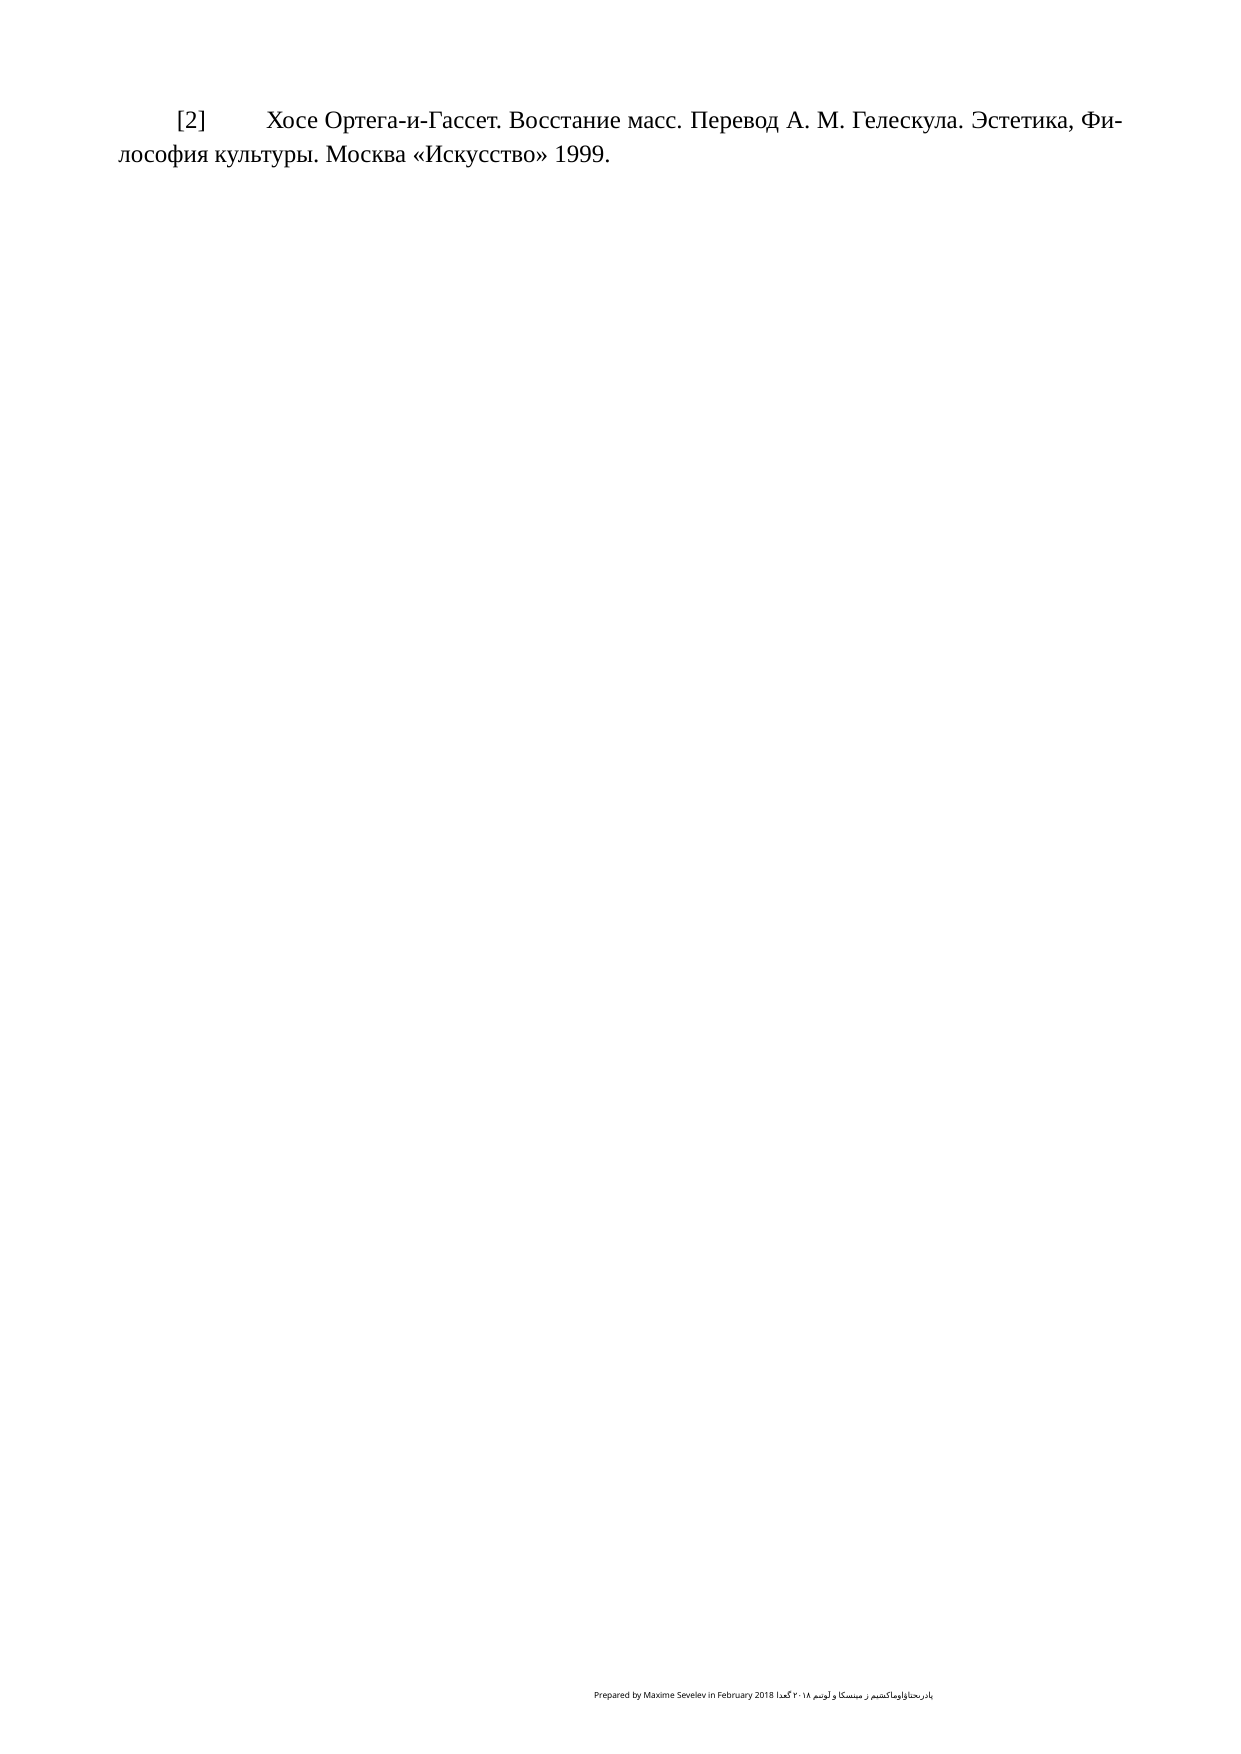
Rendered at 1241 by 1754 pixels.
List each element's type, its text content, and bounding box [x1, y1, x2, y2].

text [2] Хосе Ортега-и-Гассет. Восстание масс. Перевод А. М. Гелескула. Эстетика, Фи­лософия культуры. Москва «Искусство» 1999. [118, 105, 1122, 168]
